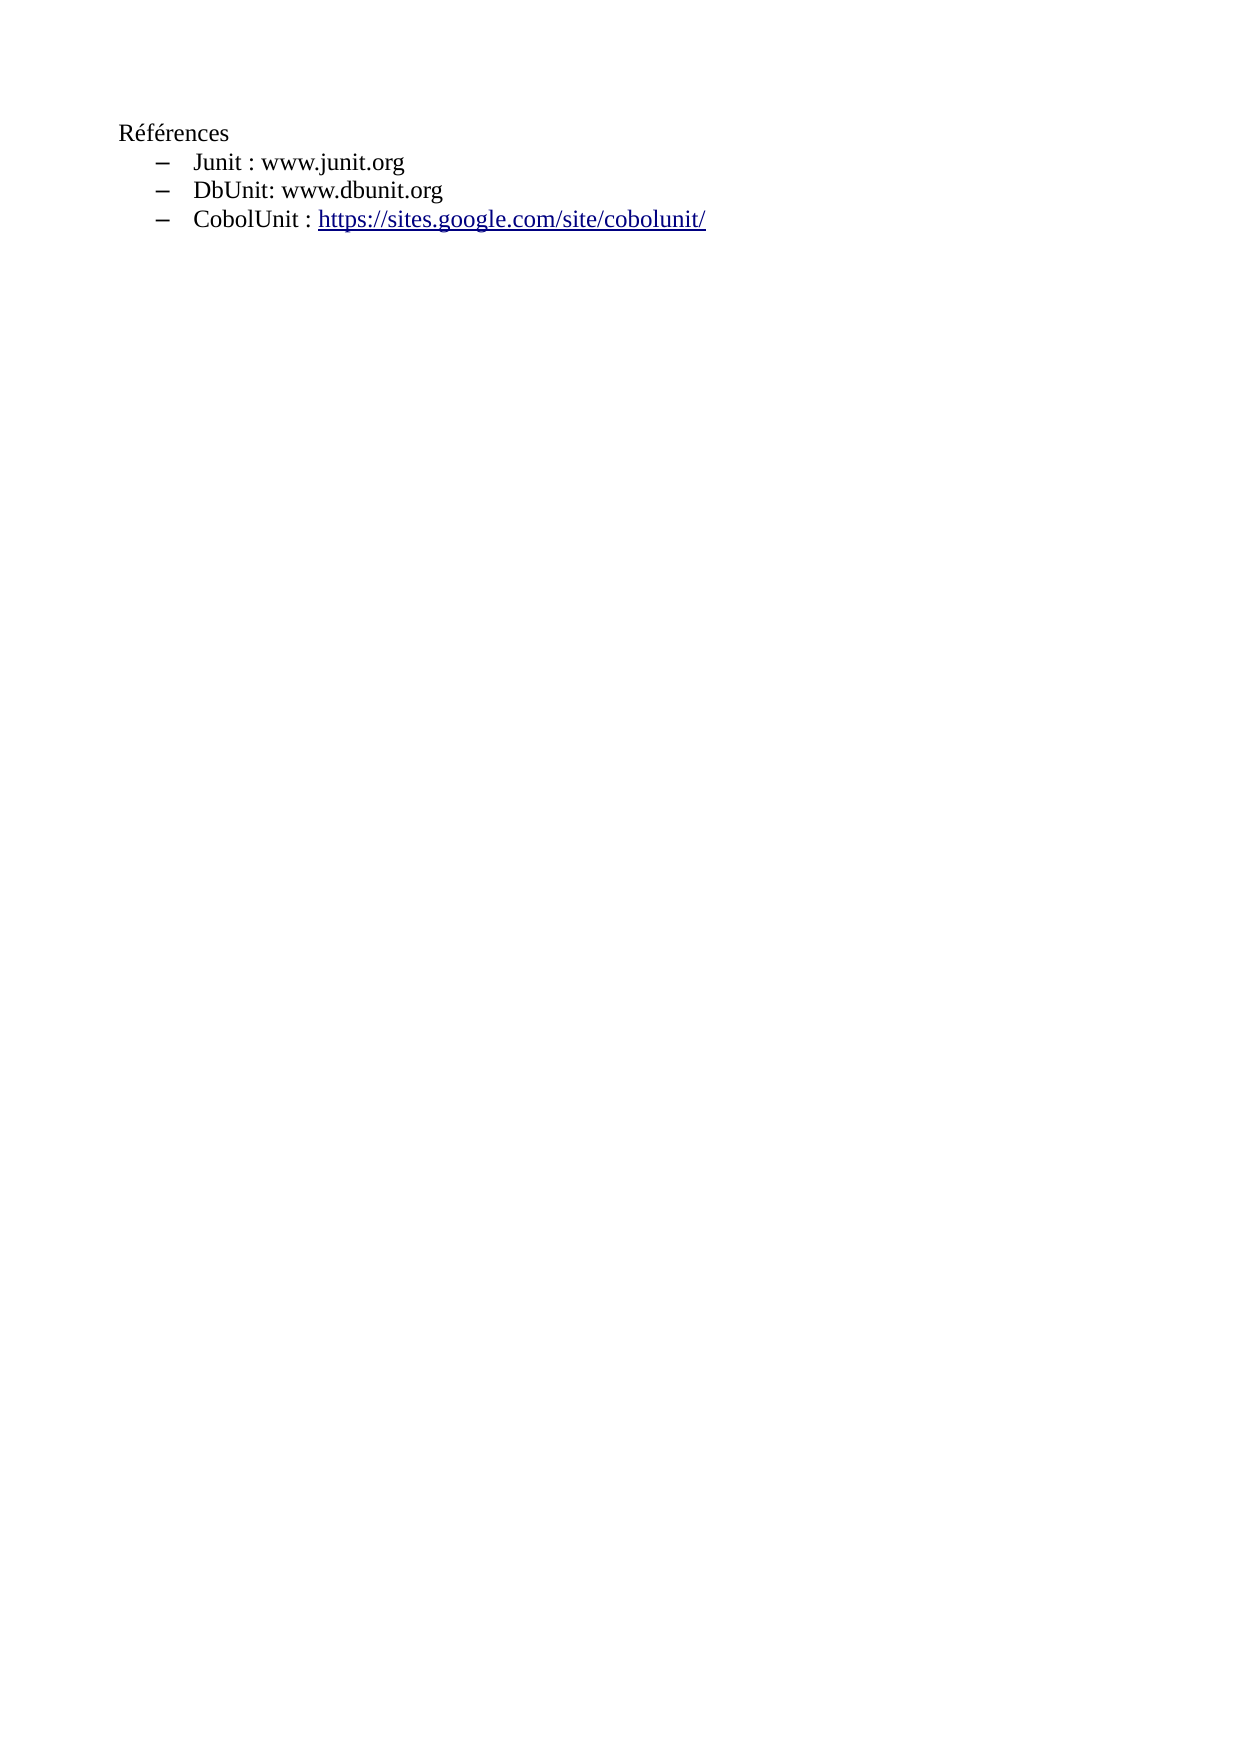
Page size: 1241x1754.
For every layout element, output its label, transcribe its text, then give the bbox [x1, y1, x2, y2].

list Junit : www.junit.org [156, 147, 1122, 176]
list CobolUnit : https://sites.google.com/site/cobolunit/ [156, 204, 1122, 233]
text Références [118, 118, 1122, 147]
list DbUnit: www.dbunit.org [156, 176, 1122, 204]
